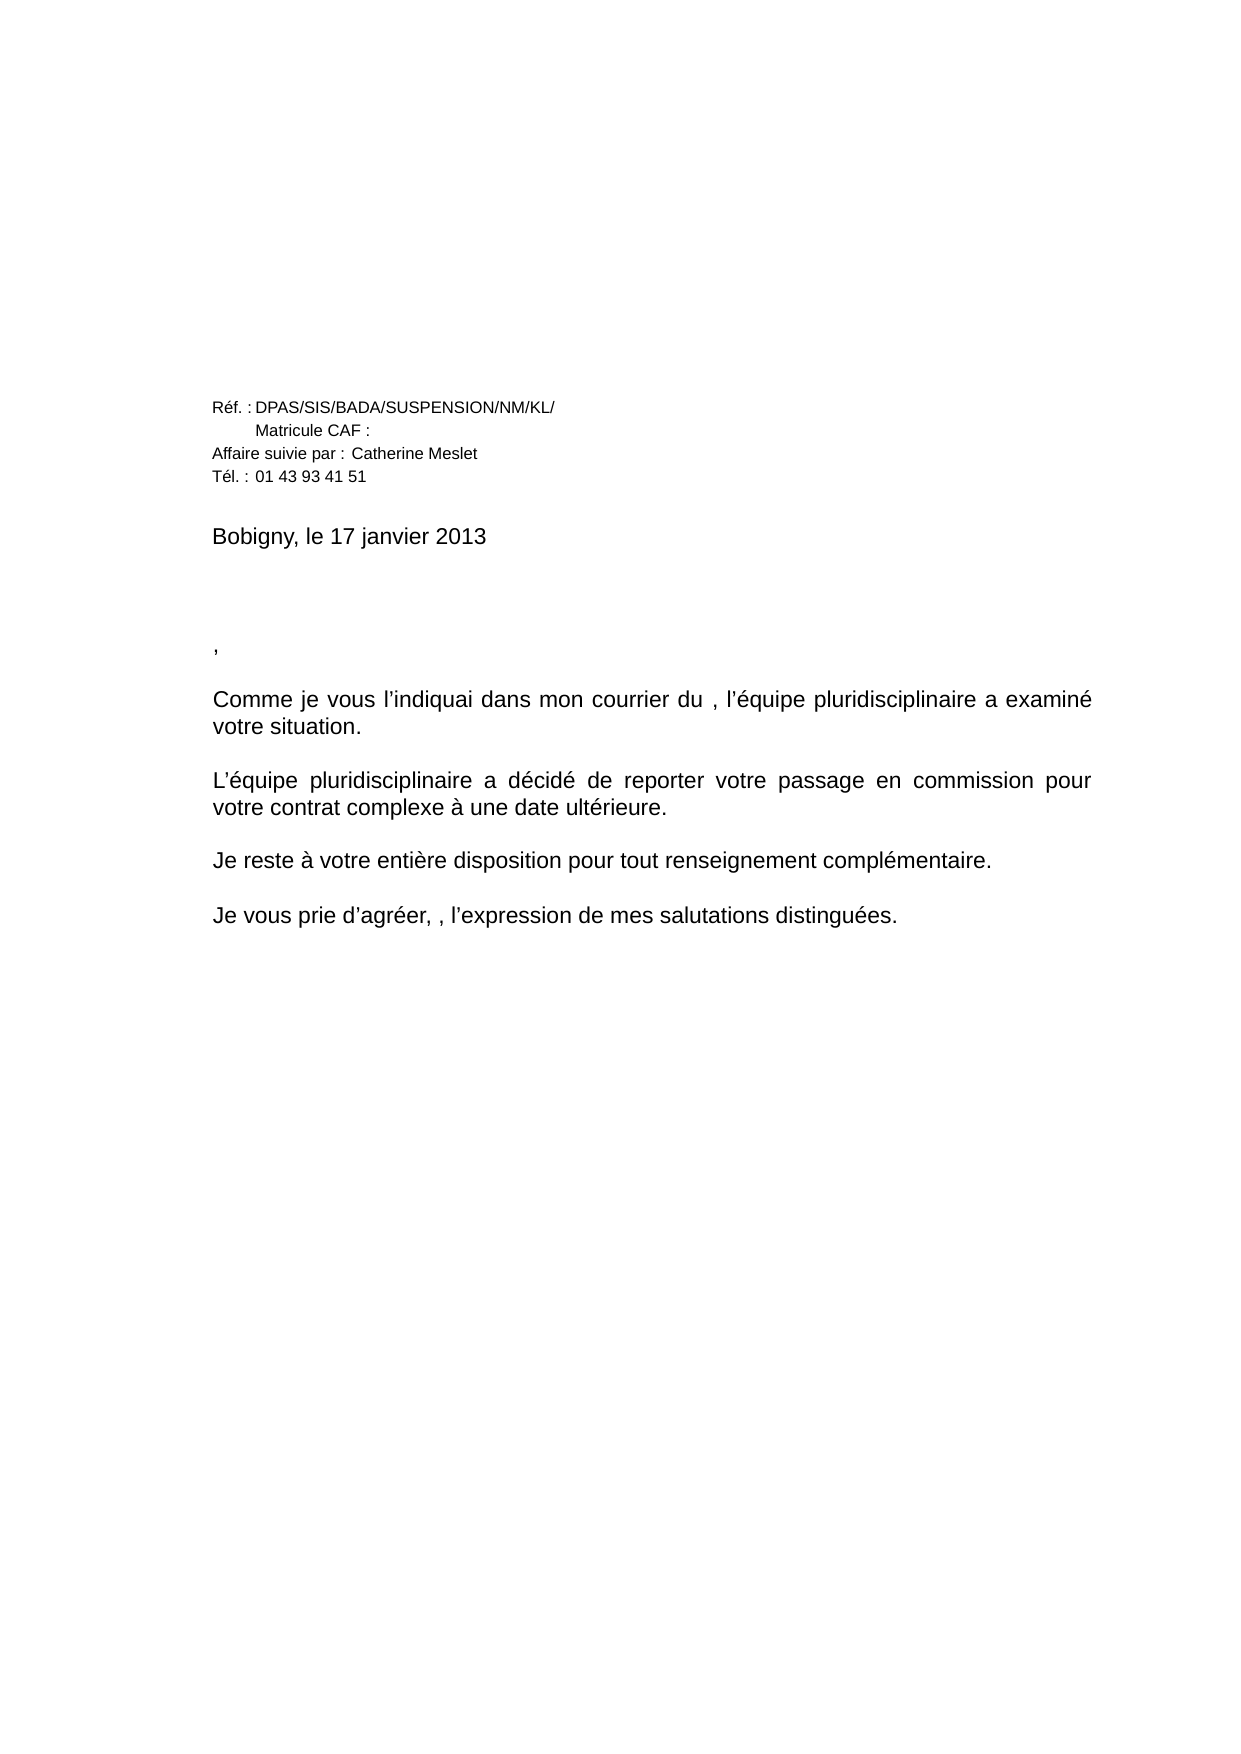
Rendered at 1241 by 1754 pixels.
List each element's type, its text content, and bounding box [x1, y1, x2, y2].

text Comme je vous l’indiquai dans mon courrier du , l’équipe pluridisciplinaire a examiné votre situation. [213, 685, 1092, 739]
table_cell 01 43 93 41 51 [255, 464, 655, 487]
table_cell Affaire suivie par : [212, 441, 351, 464]
table_cell Catherine Meslet [351, 441, 655, 464]
text Je reste à votre entière disposition pour tout renseignement complémentaire. [213, 847, 1092, 874]
table_header [212, 278, 655, 361]
table_cell [212, 361, 1159, 379]
text L’équipe pluridisciplinaire a décidé de reporter votre passage en commission pour votre contrat complexe à une date ultérieure. [213, 766, 1092, 820]
text , [213, 631, 1092, 658]
table_cell [212, 379, 655, 395]
table_cell [212, 510, 1159, 522]
table_header [655, 278, 1159, 361]
table_cell Bobigny, le 17 janvier 2013 [212, 523, 1159, 549]
table_cell Réf. : [212, 395, 255, 441]
table_cell [685, 379, 1159, 510]
table_cell [212, 487, 655, 510]
table_cell DPAS/SIS/BADA/SUSPENSION/NM/KL/ Matricule CAF : [255, 395, 655, 441]
table_cell [655, 379, 685, 510]
table_cell Tél. : [212, 464, 255, 487]
text Je vous prie d’agréer, , l’expression de mes salutations distinguées. [213, 901, 1092, 928]
